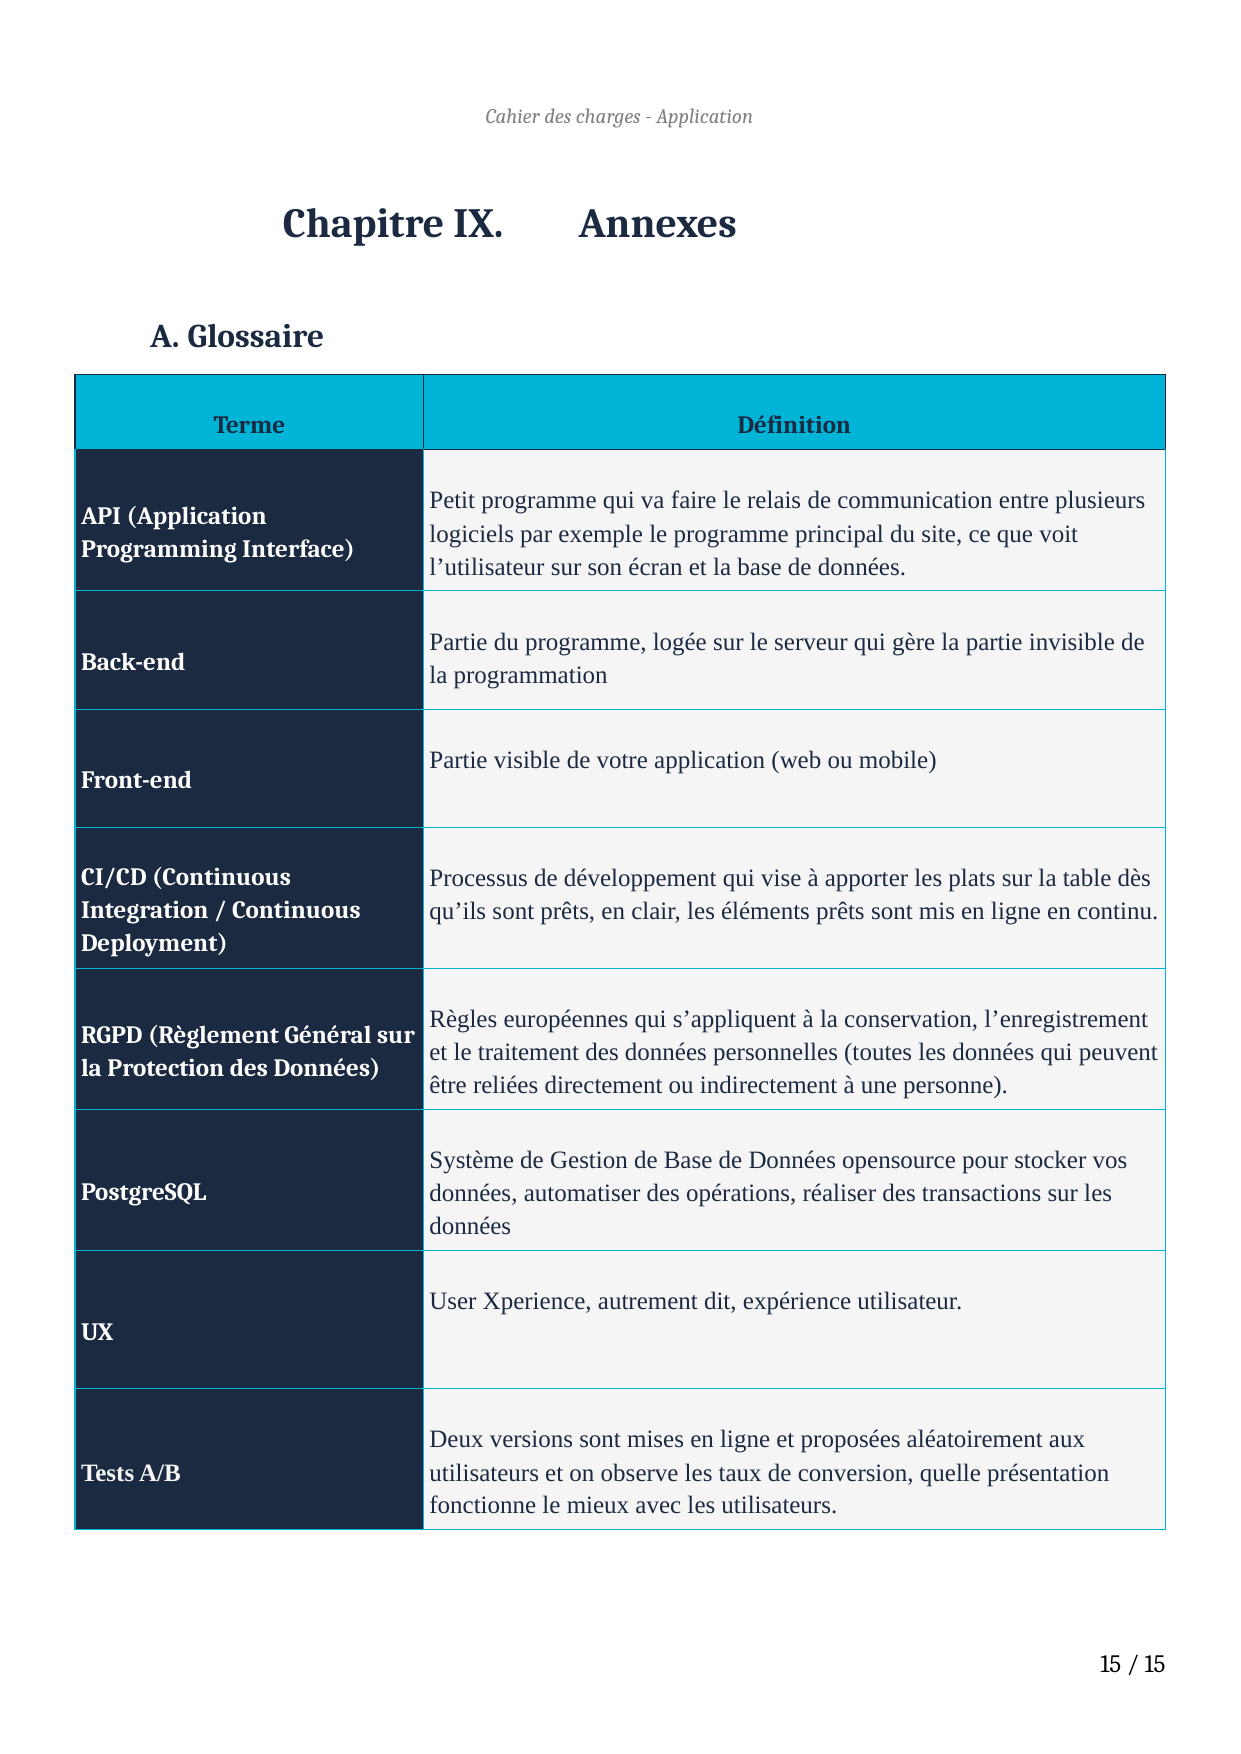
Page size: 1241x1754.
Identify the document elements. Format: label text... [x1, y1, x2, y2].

subtitle Glossaire [150, 318, 1165, 356]
table_header Définition [424, 375, 1165, 449]
table_cell Petit programme qui va faire le relais de communication entre plusieurs logiciels par exemple le programme principal du site, ce que voit l’utilisateur sur son écran et la base de données. [424, 450, 1165, 590]
table_cell API (Application Programming Interface) [76, 450, 423, 590]
table_cell UX [76, 1251, 423, 1388]
table_cell RGPD (Règlement Général sur la Protection des Données) [76, 969, 423, 1109]
table_cell Partie du programme, logée sur le serveur qui gère la partie invisible de la programmation [424, 591, 1165, 709]
table_cell Processus de développement qui vise à apporter les plats sur la table dès qu’ils sont prêts, en clair, les éléments prêts sont mis en ligne en continu. [424, 828, 1165, 968]
subtitle Annexes [75, 200, 1165, 248]
table_cell Front-end [76, 710, 423, 827]
table_cell User Xperience, autrement dit, expérience utilisateur. [424, 1251, 1165, 1388]
table_cell Système de Gestion de Base de Données opensource pour stocker vos données, automatiser des opérations, réaliser des transactions sur les données [424, 1110, 1165, 1250]
table_cell Back-end [76, 591, 423, 709]
table_cell Règles européennes qui s’appliquent à la conservation, l’enregistrement et le traitement des données personnelles (toutes les données qui peuvent être reliées directement ou indirectement à une personne). [424, 969, 1165, 1109]
table_cell Tests A/B [76, 1389, 423, 1529]
table_cell Deux versions sont mises en ligne et proposées aléatoirement aux utilisateurs et on observe les taux de conversion, quelle présentation fonctionne le mieux avec les utilisateurs. [424, 1389, 1165, 1529]
table_cell PostgreSQL [76, 1110, 423, 1250]
table_cell Partie visible de votre application (web ou mobile) [424, 710, 1165, 827]
table_cell CI/CD (Continuous Integration / Continuous Deployment) [76, 828, 423, 968]
table_header Terme [76, 375, 423, 449]
